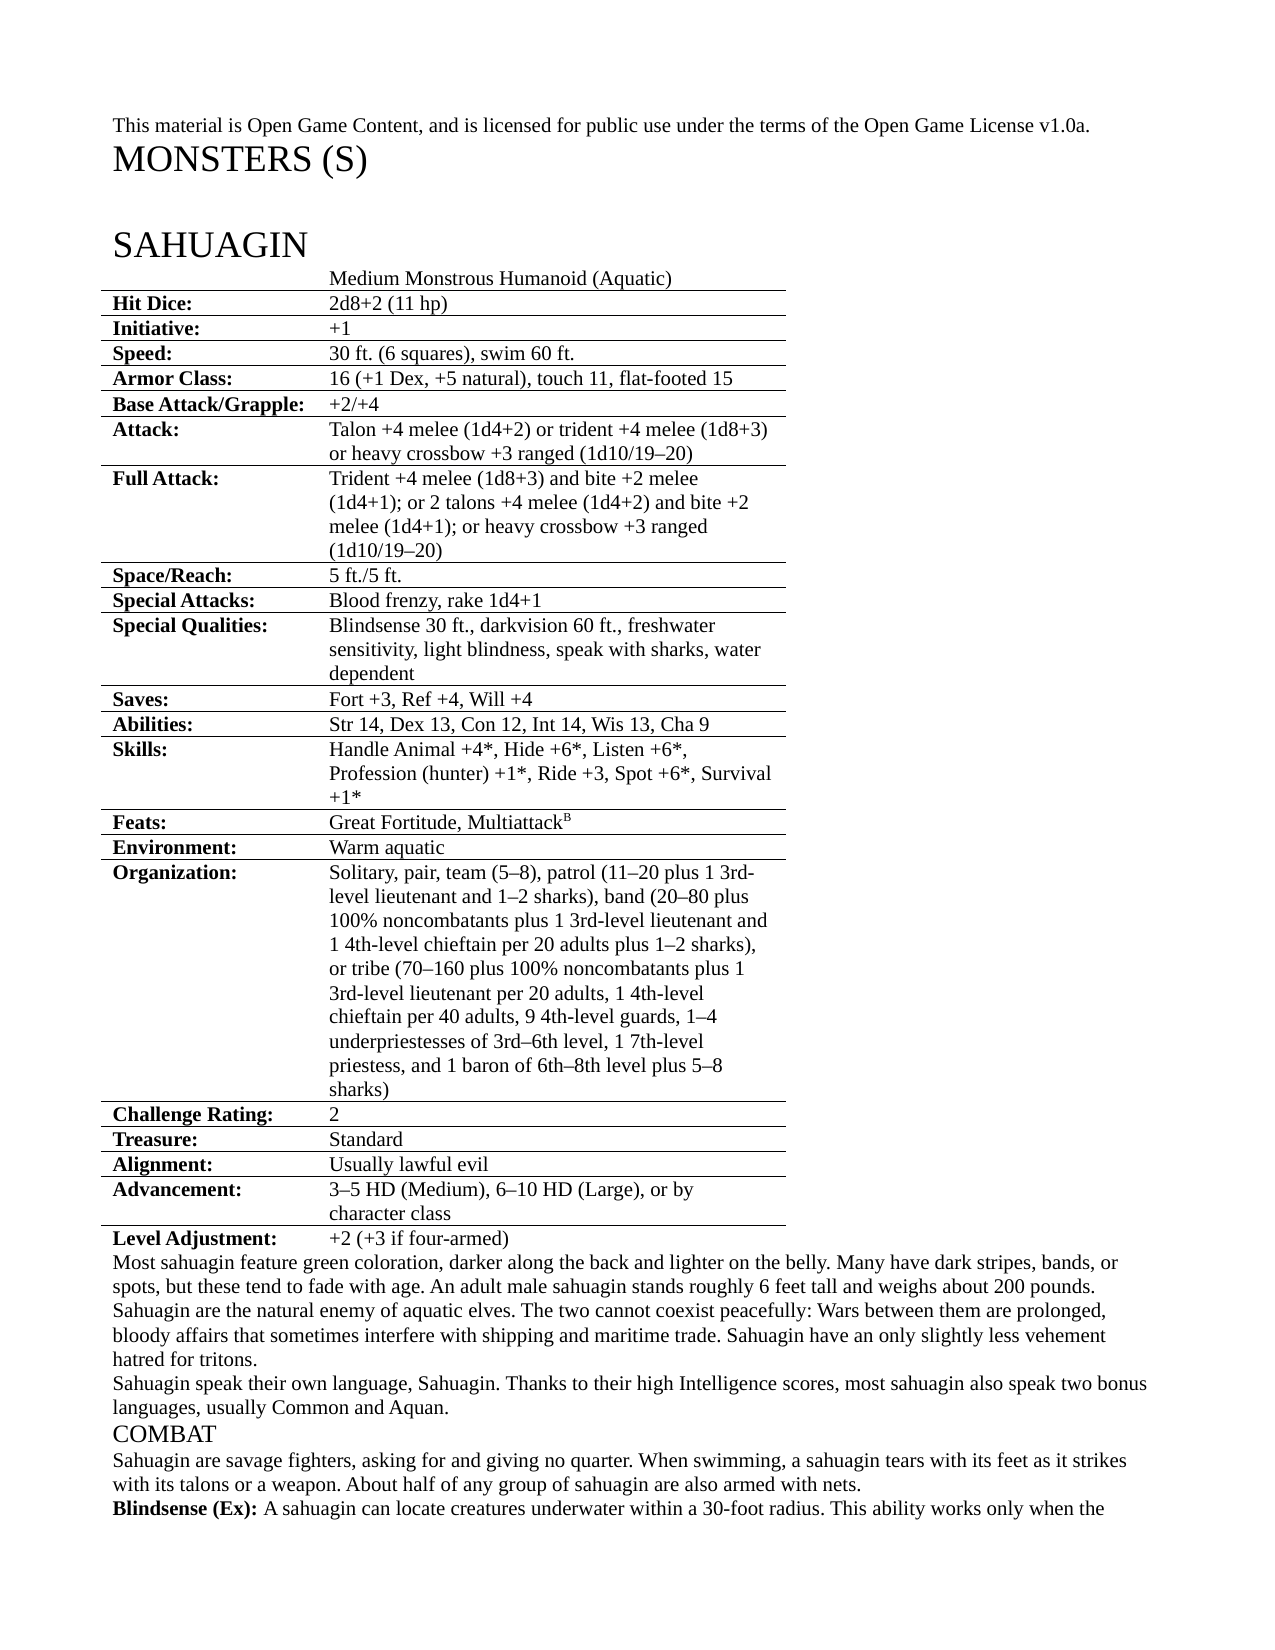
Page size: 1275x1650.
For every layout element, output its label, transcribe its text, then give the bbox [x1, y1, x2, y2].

table_cell Level Adjustment: [101, 1226, 318, 1250]
text COMBAT [112, 1419, 1162, 1447]
table_cell Handle Animal +4*, Hide +6*, Listen +6*, Profession (hunter) +1*, Ride +3, Spot +6*, Survival +1* [318, 737, 786, 809]
table_cell Environment: [101, 835, 318, 859]
text MONSTERS (S) [112, 137, 1162, 180]
table_cell 3–5 HD (Medium), 6–10 HD (Large), or by character class [318, 1177, 786, 1225]
table_cell Special Qualities: [101, 613, 318, 685]
table_cell Advancement: [101, 1177, 318, 1225]
table_cell Special Attacks: [101, 588, 318, 612]
table_cell Str 14, Dex 13, Con 12, Int 14, Wis 13, Cha 9 [318, 712, 786, 736]
table_cell Solitary, pair, team (5–8), patrol (11–20 plus 1 3rd-level lieutenant and 1–2 sharks), band (20–80 plus 100% noncombatants plus 1 3rd-level lieutenant and 1 4th-level chieftain per 20 adults plus 1–2 sharks), or tribe (70–160 plus 100% noncombatants plus 1 3rd-level lieutenant per 20 adults, 1 4th-level chieftain per 40 adults, 9 4th-level guards, 1–4 underpriestesses of 3rd–6th level, 1 7th-level priestess, and 1 baron of 6th–8th level plus 5–8 sharks) [318, 860, 786, 1101]
table_cell Alignment: [101, 1152, 318, 1176]
table_cell Usually lawful evil [318, 1152, 786, 1176]
table_cell 2 [318, 1102, 786, 1126]
table_cell 30 ft. (6 squares), swim 60 ft. [318, 341, 786, 365]
table_cell Feats: [101, 810, 318, 834]
table_cell Warm aquatic [318, 835, 786, 859]
text SAHUAGIN [112, 223, 1162, 266]
table_cell Initiative: [101, 316, 318, 340]
table_cell Challenge Rating: [101, 1102, 318, 1126]
text Sahuagin are the natural enemy of aquatic elves. The two cannot coexist peacefully: Wars between them are prolonged, bloody affairs that sometimes interfere with shipping and maritime trade. Sahuagin have an only slightly less vehement hatred for tritons. [112, 1298, 1162, 1371]
table_cell +1 [318, 316, 786, 340]
table_cell Organization: [101, 860, 318, 1101]
table_cell 16 (+1 Dex, +5 natural), touch 11, flat-footed 15 [318, 366, 786, 390]
table_cell Attack: [101, 417, 318, 465]
table_cell Standard [318, 1127, 786, 1151]
table_cell Blood frenzy, rake 1d4+1 [318, 588, 786, 612]
table_cell Full Attack: [101, 466, 318, 562]
table_header [101, 266, 318, 290]
table_cell Talon +4 melee (1d4+2) or trident +4 melee (1d8+3) or heavy crossbow +3 ranged (1d10/19–20) [318, 417, 786, 465]
text Most sahuagin feature green coloration, darker along the back and lighter on the belly. Many have dark stripes, bands, or spots, but these tend to fade with age. An adult male sahuagin stands roughly 6 feet tall and weighs about 200 pounds. [112, 1250, 1162, 1298]
text Sahuagin speak their own language, Sahuagin. Thanks to their high Intelligence scores, most sahuagin also speak two bonus languages, usually Common and Aquan. [112, 1371, 1162, 1419]
table_cell Treasure: [101, 1127, 318, 1151]
table_cell Skills: [101, 737, 318, 809]
table_cell Hit Dice: [101, 291, 318, 315]
table_cell Saves: [101, 686, 318, 711]
text This material is Open Game Content, and is licensed for public use under the terms of the Open Game License v1.0a. [112, 112, 1162, 137]
table_cell Armor Class: [101, 366, 318, 390]
table_header Medium Monstrous Humanoid (Aquatic) [318, 266, 786, 290]
table_cell 2d8+2 (11 hp) [318, 291, 786, 315]
table_cell Base Attack/Grapple: [101, 391, 318, 416]
table_cell Blindsense 30 ft., darkvision 60 ft., freshwater sensitivity, light blindness, speak with sharks, water dependent [318, 613, 786, 685]
table_cell +2 (+3 if four-armed) [318, 1226, 786, 1250]
text Blindsense (Ex): A sahuagin can locate creatures underwater within a 30-foot radius. This ability works only when the [112, 1496, 1162, 1520]
table_cell Space/Reach: [101, 563, 318, 587]
table_cell Fort +3, Ref +4, Will +4 [318, 686, 786, 711]
table_cell Speed: [101, 341, 318, 365]
table_cell +2/+4 [318, 391, 786, 416]
table_cell Abilities: [101, 712, 318, 736]
table_cell Great Fortitude, MultiattackB [318, 810, 786, 834]
table_cell 5 ft./5 ft. [318, 563, 786, 587]
table_cell Trident +4 melee (1d8+3) and bite +2 melee (1d4+1); or 2 talons +4 melee (1d4+2) and bite +2 melee (1d4+1); or heavy crossbow +3 ranged (1d10/19–20) [318, 466, 786, 562]
text Sahuagin are savage fighters, asking for and giving no quarter. When swimming, a sahuagin tears with its feet as it strikes with its talons or a weapon. About half of any group of sahuagin are also armed with nets. [112, 1447, 1162, 1496]
